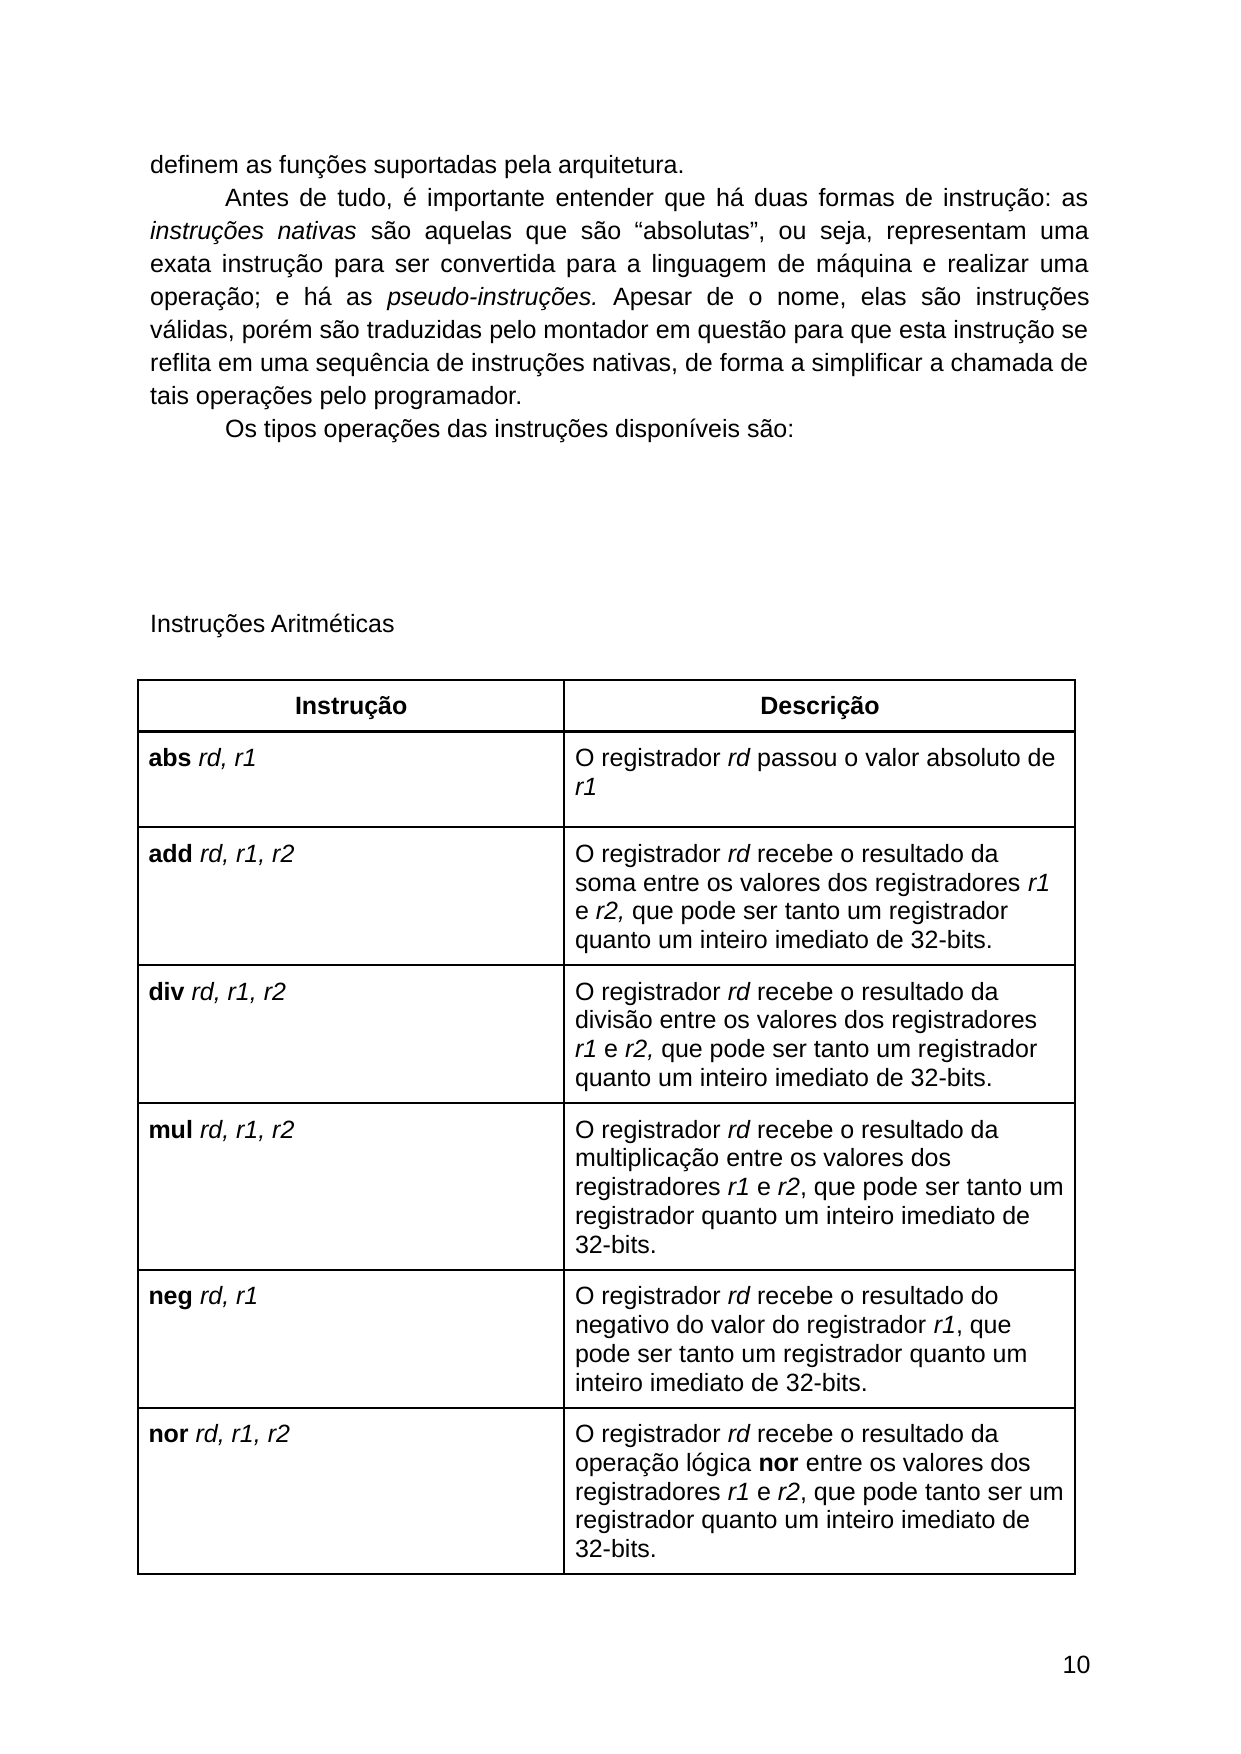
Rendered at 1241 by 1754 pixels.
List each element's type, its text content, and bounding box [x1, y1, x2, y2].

table_cell mul rd, r1, r2 [139, 1104, 563, 1269]
table_cell O registrador rd recebe o resultado da soma entre os valores dos registradores r1 e r2, que pode ser tanto um registrador quanto um inteiro imediato de 32-bits. [565, 828, 1074, 964]
table_cell O registrador rd recebe o resultado da operação lógica nor entre os valores dos registradores r1 e r2, que pode tanto ser um registrador quanto um inteiro imediato de 32-bits. [565, 1409, 1074, 1573]
table_cell O registrador rd recebe o resultado do negativo do valor do registrador r1, que pode ser tanto um registrador quanto um inteiro imediato de 32-bits. [565, 1271, 1074, 1407]
text definem as funções suportadas pela arquitetura. [150, 150, 1090, 179]
table_header Descrição [565, 681, 1074, 730]
table_cell O registrador rd recebe o resultado da multiplicação entre os valores dos registradores r1 e r2, que pode ser tanto um registrador quanto um inteiro imediato de 32-bits. [565, 1104, 1074, 1269]
text Os tipos operações das instruções disponíveis são: [150, 414, 1090, 443]
table_cell add rd, r1, r2 [139, 828, 563, 964]
table_cell nor rd, r1, r2 [139, 1409, 563, 1573]
table_cell O registrador rd passou o valor absoluto de r1 [565, 733, 1074, 826]
table_header Instrução [139, 681, 563, 730]
table_cell O registrador rd recebe o resultado da divisão entre os valores dos registradores r1 e r2, que pode ser tanto um registrador quanto um inteiro imediato de 32-bits. [565, 966, 1074, 1102]
text Antes de tudo, é importante entender que há duas formas de instrução: as instruções nativas são aquelas que são “absolutas”, ou seja, representam uma exata instrução para ser convertida para a linguagem de máquina e realizar uma operação; e há as pseudo-instruções. Apesar de o nome, elas são instruções válidas, porém são traduzidas pelo montador em questão para que esta instrução se reflita em uma sequência de instruções nativas, de forma a simplificar a chamada de tais operações pelo programador. [150, 183, 1090, 410]
subtitle Instruções Aritméticas [150, 609, 1090, 637]
table_cell neg rd, r1 [139, 1271, 563, 1407]
table_cell div rd, r1, r2 [139, 966, 563, 1102]
table_cell abs rd, r1 [139, 733, 563, 826]
